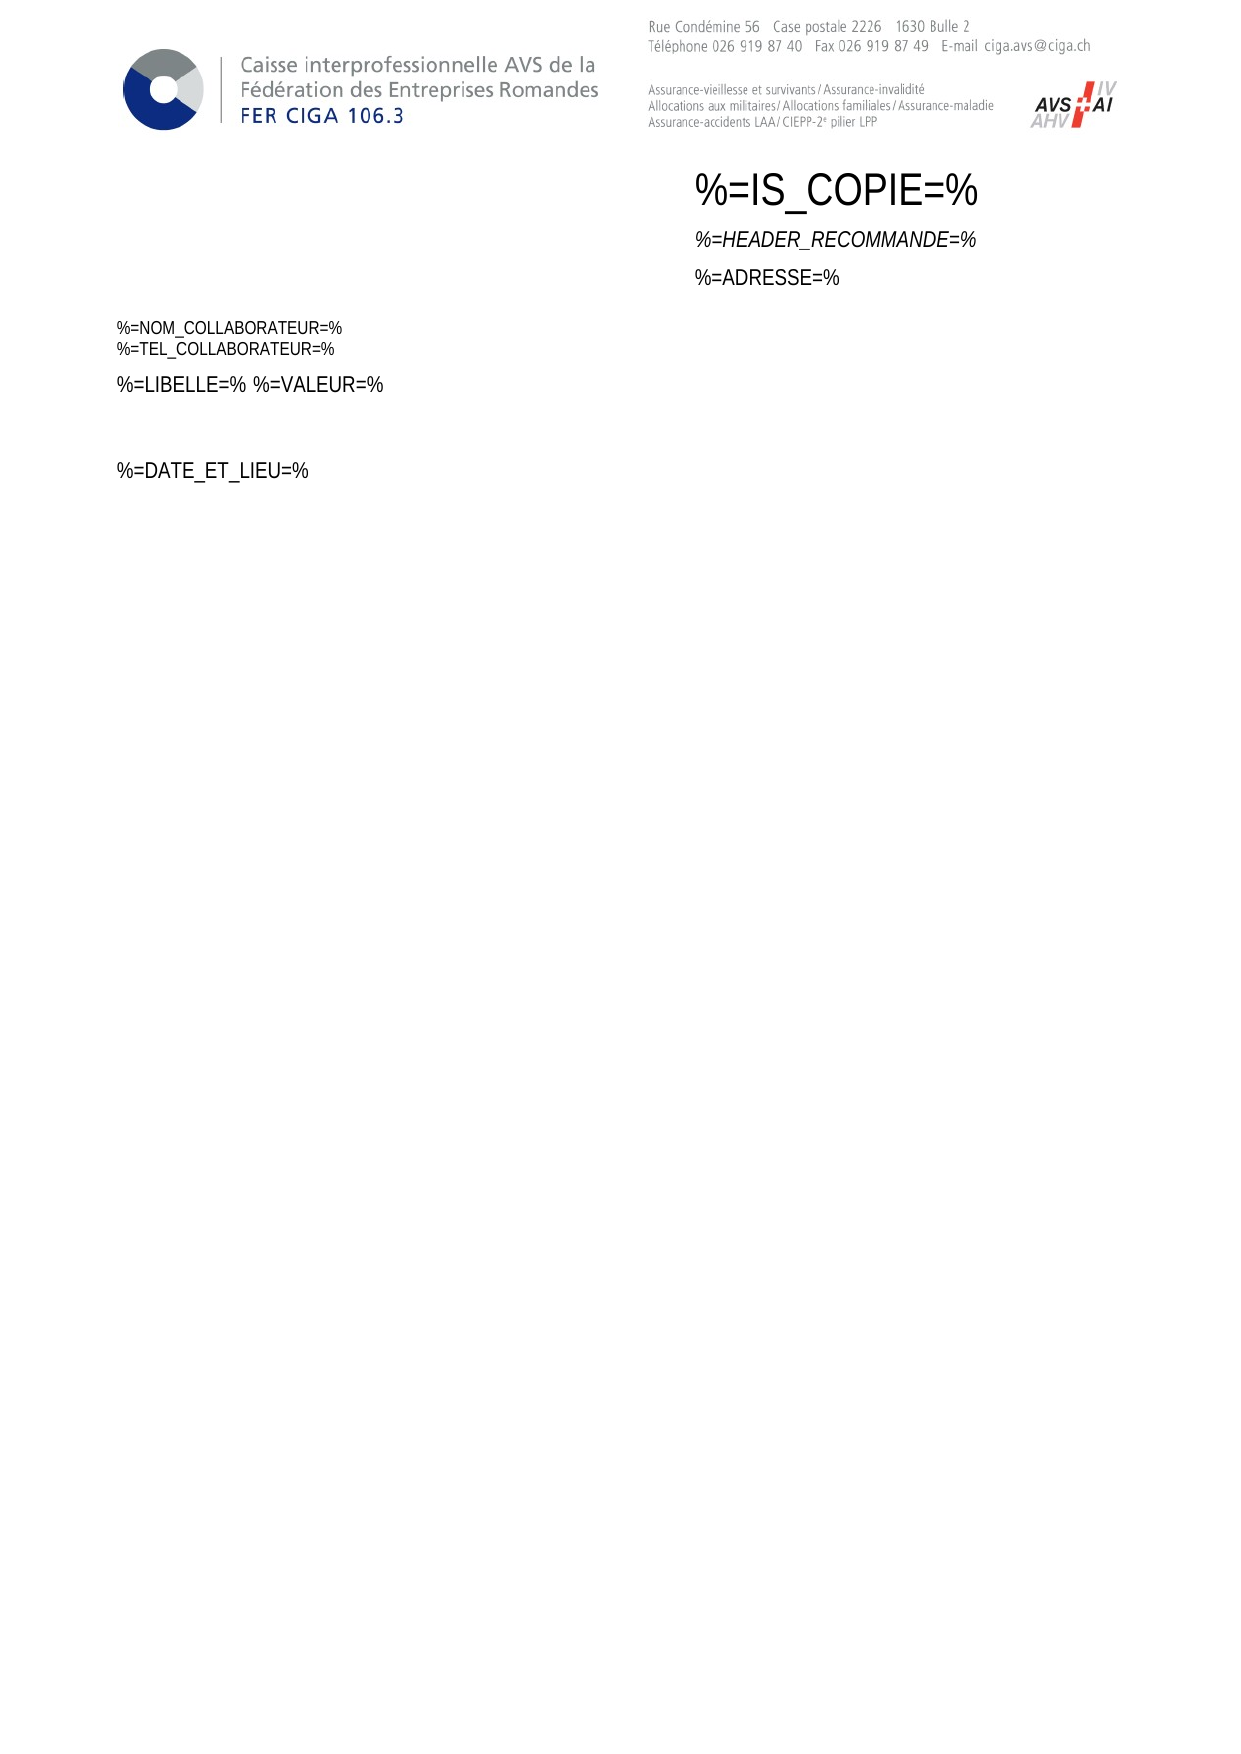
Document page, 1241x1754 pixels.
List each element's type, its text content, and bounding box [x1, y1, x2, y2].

table_cell %=VALEUR=% [254, 366, 689, 430]
table_cell %=LIBELLE=% [118, 366, 254, 430]
picture [118, 17, 1122, 138]
table_cell %=DATE_ET_LIEU=% [118, 430, 689, 489]
table_header [118, 156, 689, 220]
table_cell %=HEADER_RECOMMANDE=% [689, 220, 1122, 258]
table_header %=IS_COPIE=% [689, 156, 1122, 220]
table_cell %=NOM_COLLABORATEUR=% %=TEL_COLLABORATEUR=% [118, 258, 689, 366]
table_cell %=ADRESSE=% [689, 258, 1122, 489]
table_cell [118, 220, 689, 258]
